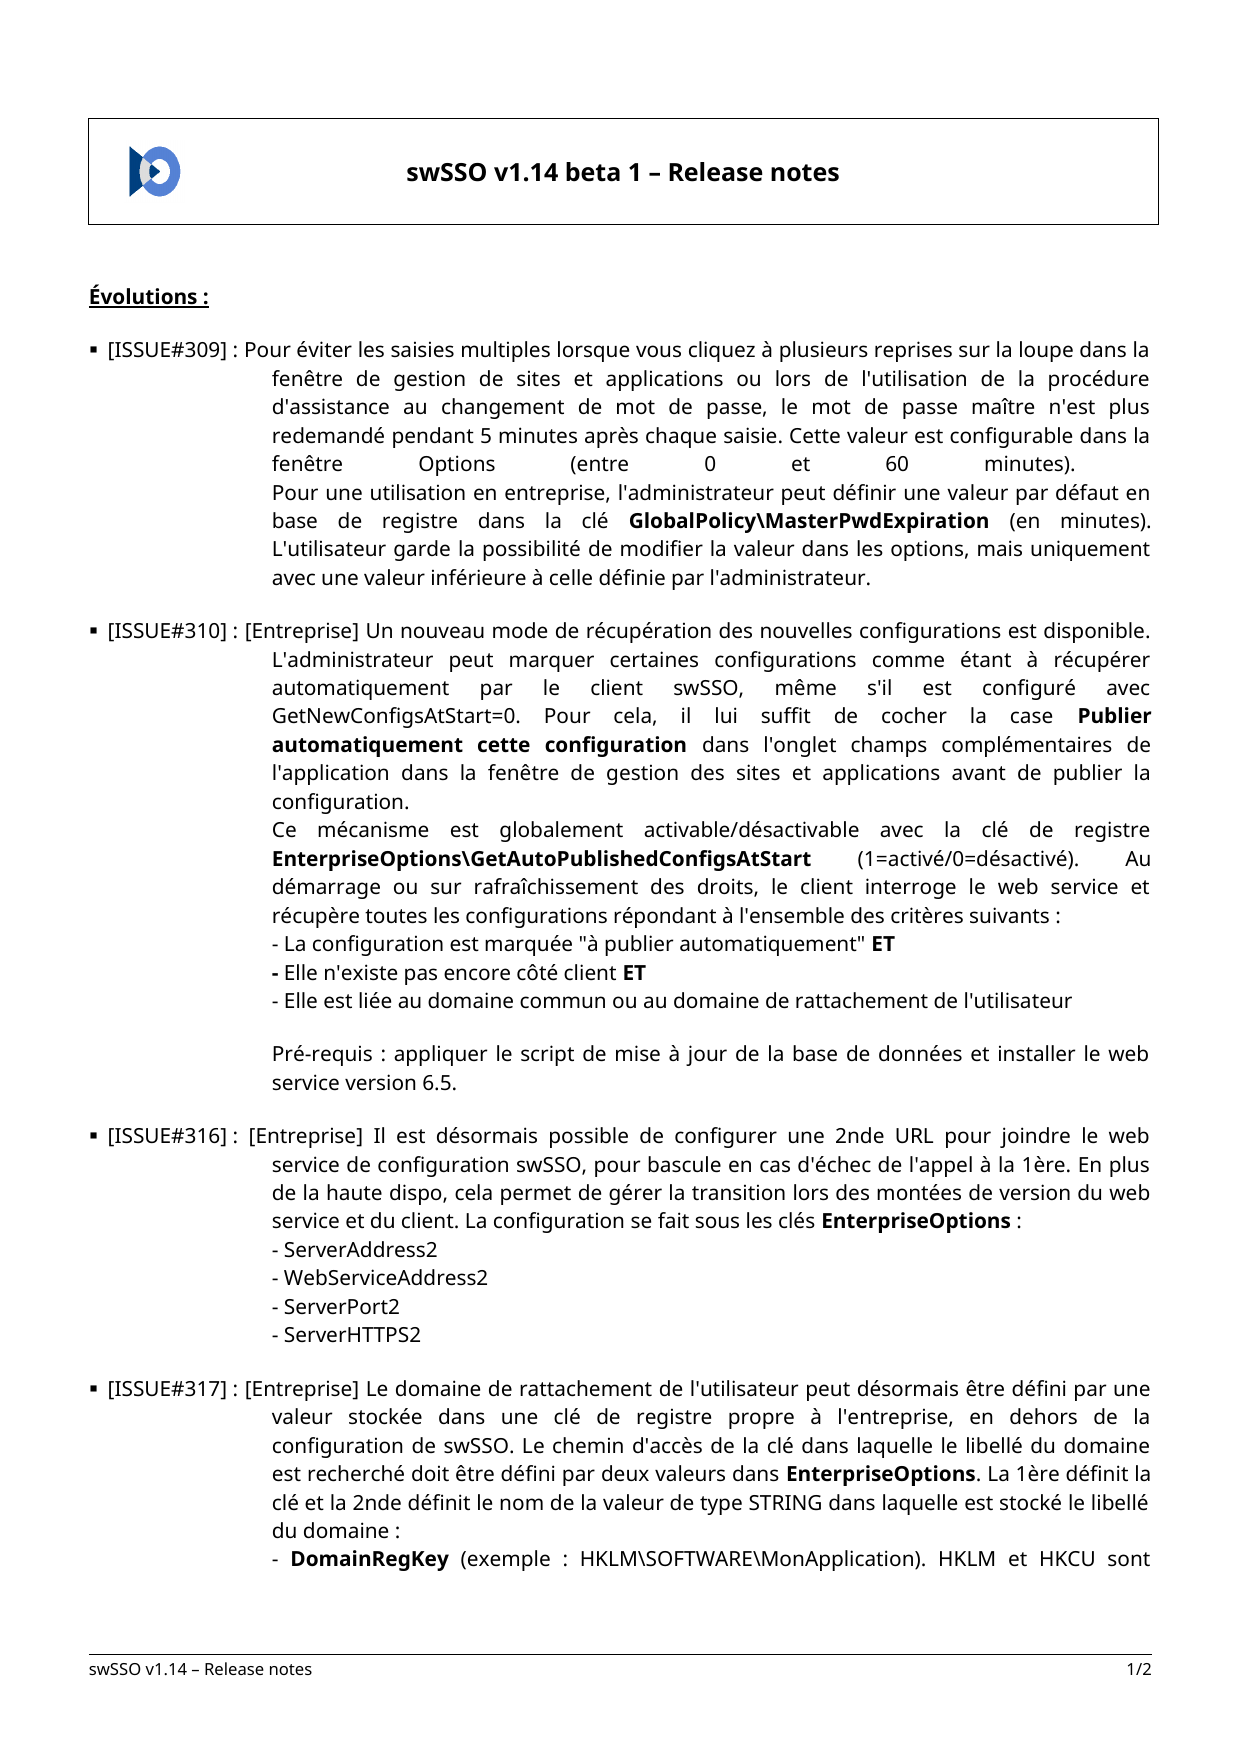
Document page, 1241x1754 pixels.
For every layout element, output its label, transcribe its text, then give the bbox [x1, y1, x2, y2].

list [ISSUE#317] : [Entreprise] Le domaine de rattachement de l'utilisateur peut désormais être défini par une valeur stockée dans une clé de registre propre à l'entreprise, en dehors de la configuration de swSSO. Le chemin d'accès de la clé dans laquelle le libellé du domaine est recherché doit être défini par deux valeurs dans EnterpriseOptions. La 1ère définit la clé et la 2nde définit le nom de la valeur de type STRING dans laquelle est stocké le libellé du domaine : - DomainRegKey (exemple : HKLM\SOFTWARE\MonApplication). HKLM et HKCU sont [89, 1374, 1152, 1573]
list [ISSUE#309] : Pour éviter les saisies multiples lorsque vous cliquez à plusieurs reprises sur la loupe dans la fenêtre de gestion de sites et applications ou lors de l'utilisation de la procédure d'assistance au changement de mot de passe, le mot de passe maître n'est plus redemandé pendant 5 minutes après chaque saisie. Cette valeur est configurable dans la fenêtre Options (entre 0 et 60 minutes). Pour une utilisation en entreprise, l'administrateur peut définir une valeur par défaut en base de registre dans la clé GlobalPolicy\MasterPwdExpiration (en minutes). L'utilisateur garde la possibilité de modifier la valeur dans les options, mais uniquement avec une valeur inférieure à celle définie par l'administrateur. [89, 335, 1152, 591]
list Pré-requis : appliquer le script de mise à jour de la base de données et installer le web service version 6.5. [89, 1039, 1152, 1096]
picture [124, 140, 185, 203]
table_header [89, 119, 220, 224]
list [ISSUE#316] : [Entreprise] Il est désormais possible de configurer une 2nde URL pour joindre le web service de configuration swSSO, pour bascule en cas d'échec de l'appel à la 1ère. En plus de la haute dispo, cela permet de gérer la transition lors des montées de version du web service et du client. La configuration se fait sous les clés EnterpriseOptions : - ServerAddress2 - WebServiceAddress2 - ServerPort2 - ServerHTTPS2 [89, 1121, 1152, 1349]
table_header [1026, 119, 1158, 224]
table_header swSSO v1.14 beta 1 – Release notes [220, 119, 1026, 224]
list [ISSUE#310] : [Entreprise] Un nouveau mode de récupération des nouvelles configurations est disponible. L'administrateur peut marquer certaines configurations comme étant à récupérer automatiquement par le client swSSO, même s'il est configuré avec GetNewConfigsAtStart=0. Pour cela, il lui suffit de cocher la case Publier automatiquement cette configuration dans l'onglet champs complémentaires de l'application dans la fenêtre de gestion des sites et applications avant de publier la configuration. Ce mécanisme est globalement activable/désactivable avec la clé de registre EnterpriseOptions\GetAutoPublishedConfigsAtStart (1=activé/0=désactivé). Au démarrage ou sur rafraîchissement des droits, le client interroge le web service et récupère toutes les configurations répondant à l'ensemble des critères suivants : - La configuration est marquée "à publier automatiquement" ET - Elle n'existe pas encore côté client ET - Elle est liée au domaine commun ou au domaine de rattachement de l'utilisateur [89, 616, 1152, 1014]
text Évolutions : [89, 282, 1152, 310]
